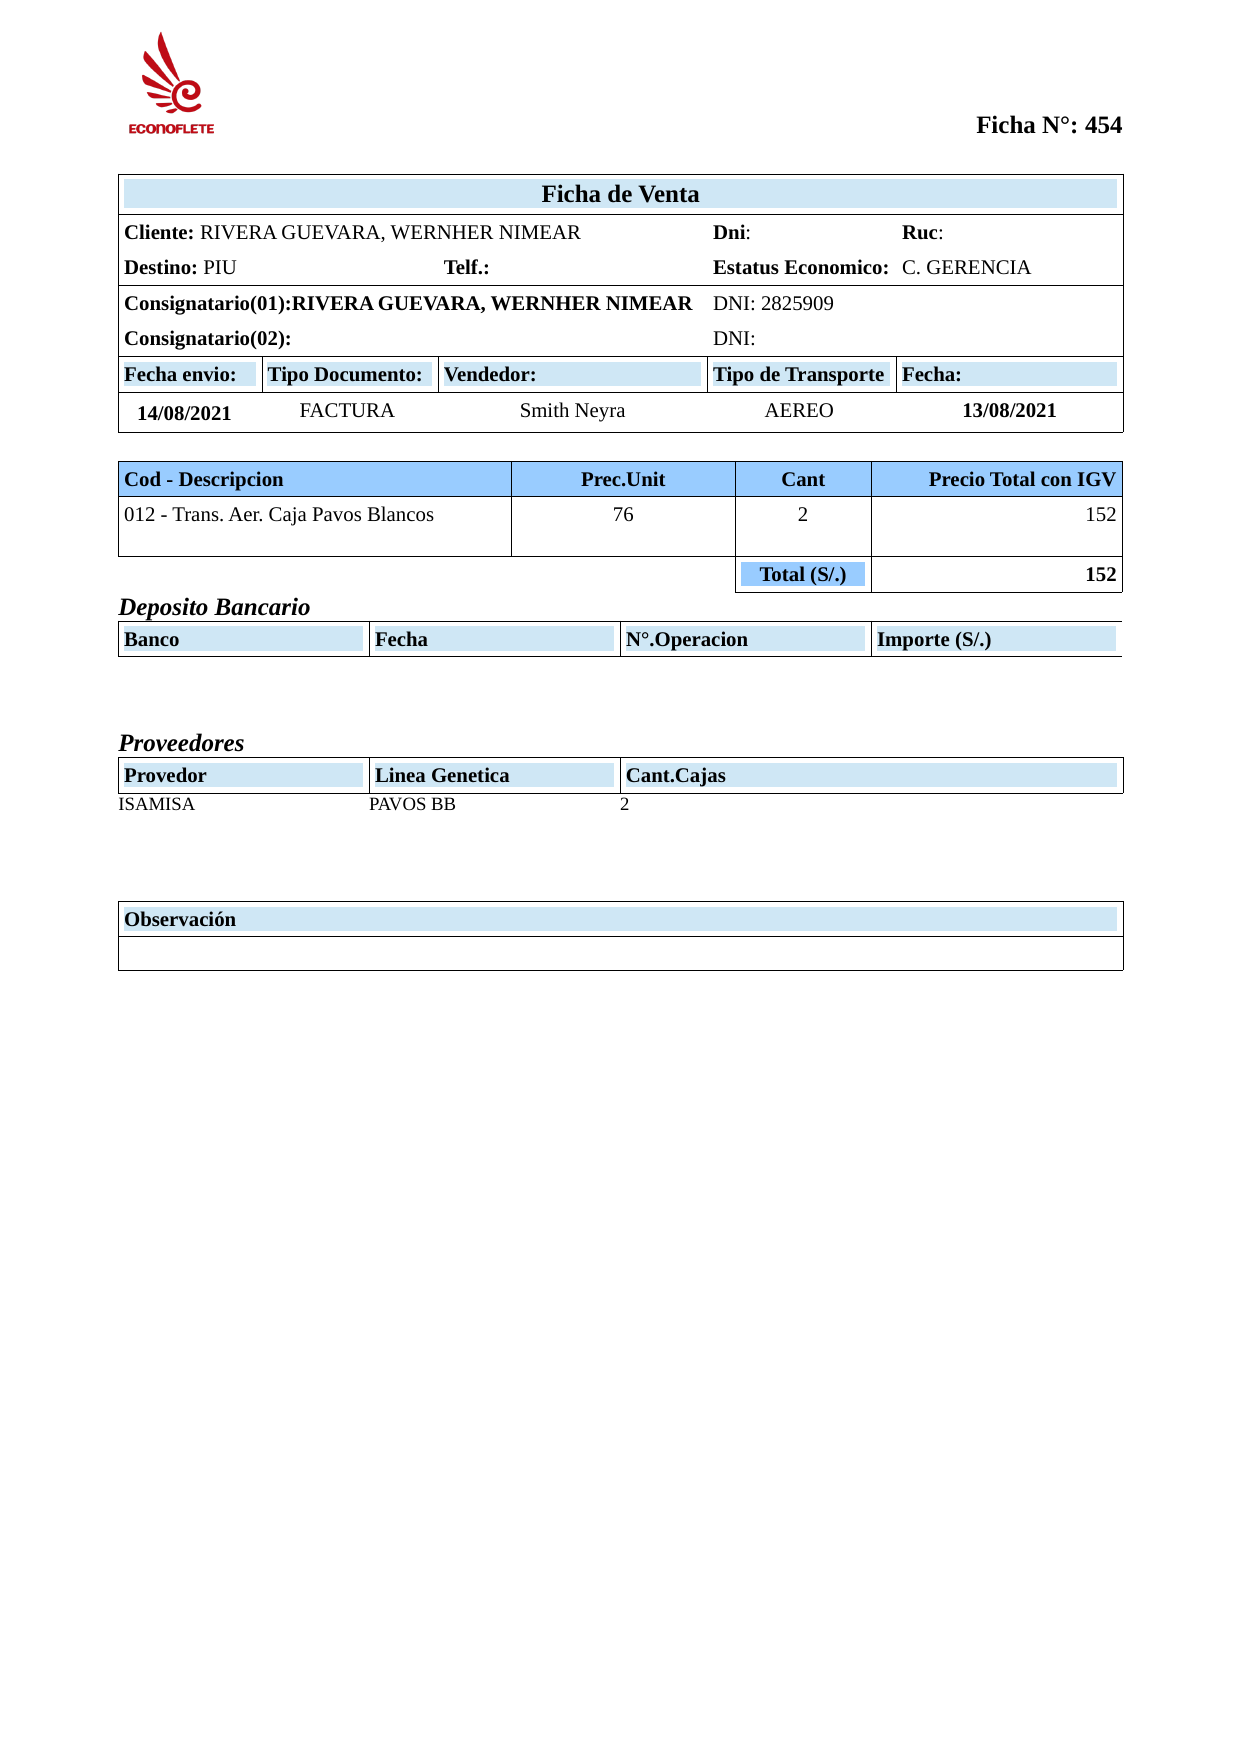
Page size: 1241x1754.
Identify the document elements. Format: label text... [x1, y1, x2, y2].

table_cell 012 - Trans. Aer. Caja Pavos Blancos [119, 497, 511, 556]
table_header Prec.Unit [512, 462, 735, 496]
table_header N°.Operacion [621, 622, 871, 656]
table_cell Consignatario(01):RIVERA GUEVARA, WERNHER NIMEAR [119, 286, 707, 321]
table_cell 14/08/2021 [119, 393, 262, 432]
picture [118, 31, 225, 134]
table_cell [369, 879, 620, 901]
table_cell [118, 879, 369, 901]
table_header Cod - Descripcion [119, 462, 511, 496]
table_cell 76 [512, 497, 735, 556]
table_header Importe (S/.) [872, 622, 1122, 656]
table_cell [871, 705, 1122, 728]
table_cell PAVOS BB [369, 794, 620, 814]
table_cell [118, 557, 511, 592]
table_header Banco [119, 622, 369, 656]
table_cell 13/08/2021 [896, 393, 1123, 432]
table_cell Tipo Documento: [263, 357, 438, 392]
table_header Provedor [119, 758, 369, 793]
table_header Ficha de Venta [119, 175, 1123, 214]
table_cell [871, 657, 1122, 680]
table_cell AEREO [707, 393, 896, 432]
table_cell Fecha envio: [119, 357, 262, 392]
table_cell Smith Neyra [438, 393, 707, 432]
table_cell Telf.: [438, 249, 707, 285]
table_cell Cliente: RIVERA GUEVARA, WERNHER NIMEAR [119, 215, 707, 249]
text Proveedores [118, 728, 1122, 757]
table_cell [118, 815, 369, 836]
table_cell 2 [736, 497, 871, 556]
table_cell [620, 705, 871, 728]
table_cell Dni: [707, 215, 896, 249]
table_cell DNI: 2825909 [707, 286, 1123, 321]
table_cell Fecha: [897, 357, 1123, 392]
table_cell [369, 858, 620, 879]
table_cell Vendedor: [439, 357, 707, 392]
table_cell [511, 557, 735, 592]
table_cell [620, 657, 871, 680]
table_cell DNI: [707, 321, 1123, 356]
table_cell [118, 836, 369, 858]
table_header Observación [119, 902, 1123, 936]
table_cell C. GERENCIA [896, 249, 1123, 285]
table_cell [118, 858, 369, 879]
table_header Cant.Cajas [621, 758, 1123, 793]
table_cell [620, 680, 871, 704]
table_cell [369, 836, 620, 858]
table_cell [620, 858, 1123, 879]
table_cell Consignatario(02): [119, 321, 707, 356]
table_cell 152 [872, 497, 1122, 556]
table_header Linea Genetica [370, 758, 620, 793]
table_cell [871, 680, 1122, 704]
table_cell [118, 680, 369, 704]
table_cell Ruc: [896, 215, 1123, 249]
table_cell 152 [872, 557, 1122, 592]
table_header Cant [736, 462, 871, 496]
table_cell Destino: PIU [119, 249, 438, 285]
table_cell [620, 879, 1123, 901]
table_cell ISAMISA [118, 794, 369, 814]
table_cell [369, 815, 620, 836]
table_header Precio Total con IGV [872, 462, 1122, 496]
table_cell [119, 937, 1123, 969]
table_cell [118, 705, 369, 728]
table_cell 2 [620, 794, 1123, 814]
text Deposito Bancario [118, 592, 1122, 621]
table_cell [369, 705, 620, 728]
table_header Fecha [370, 622, 620, 656]
table_cell Estatus Economico: [707, 249, 896, 285]
table_cell [118, 657, 369, 680]
table_cell [369, 657, 620, 680]
table_cell [620, 836, 1123, 858]
table_cell [369, 680, 620, 704]
table_cell Total (S/.) [736, 557, 871, 592]
table_cell Tipo de Transporte [708, 357, 896, 392]
table_cell [620, 815, 1123, 836]
table_cell FACTURA [262, 393, 438, 432]
